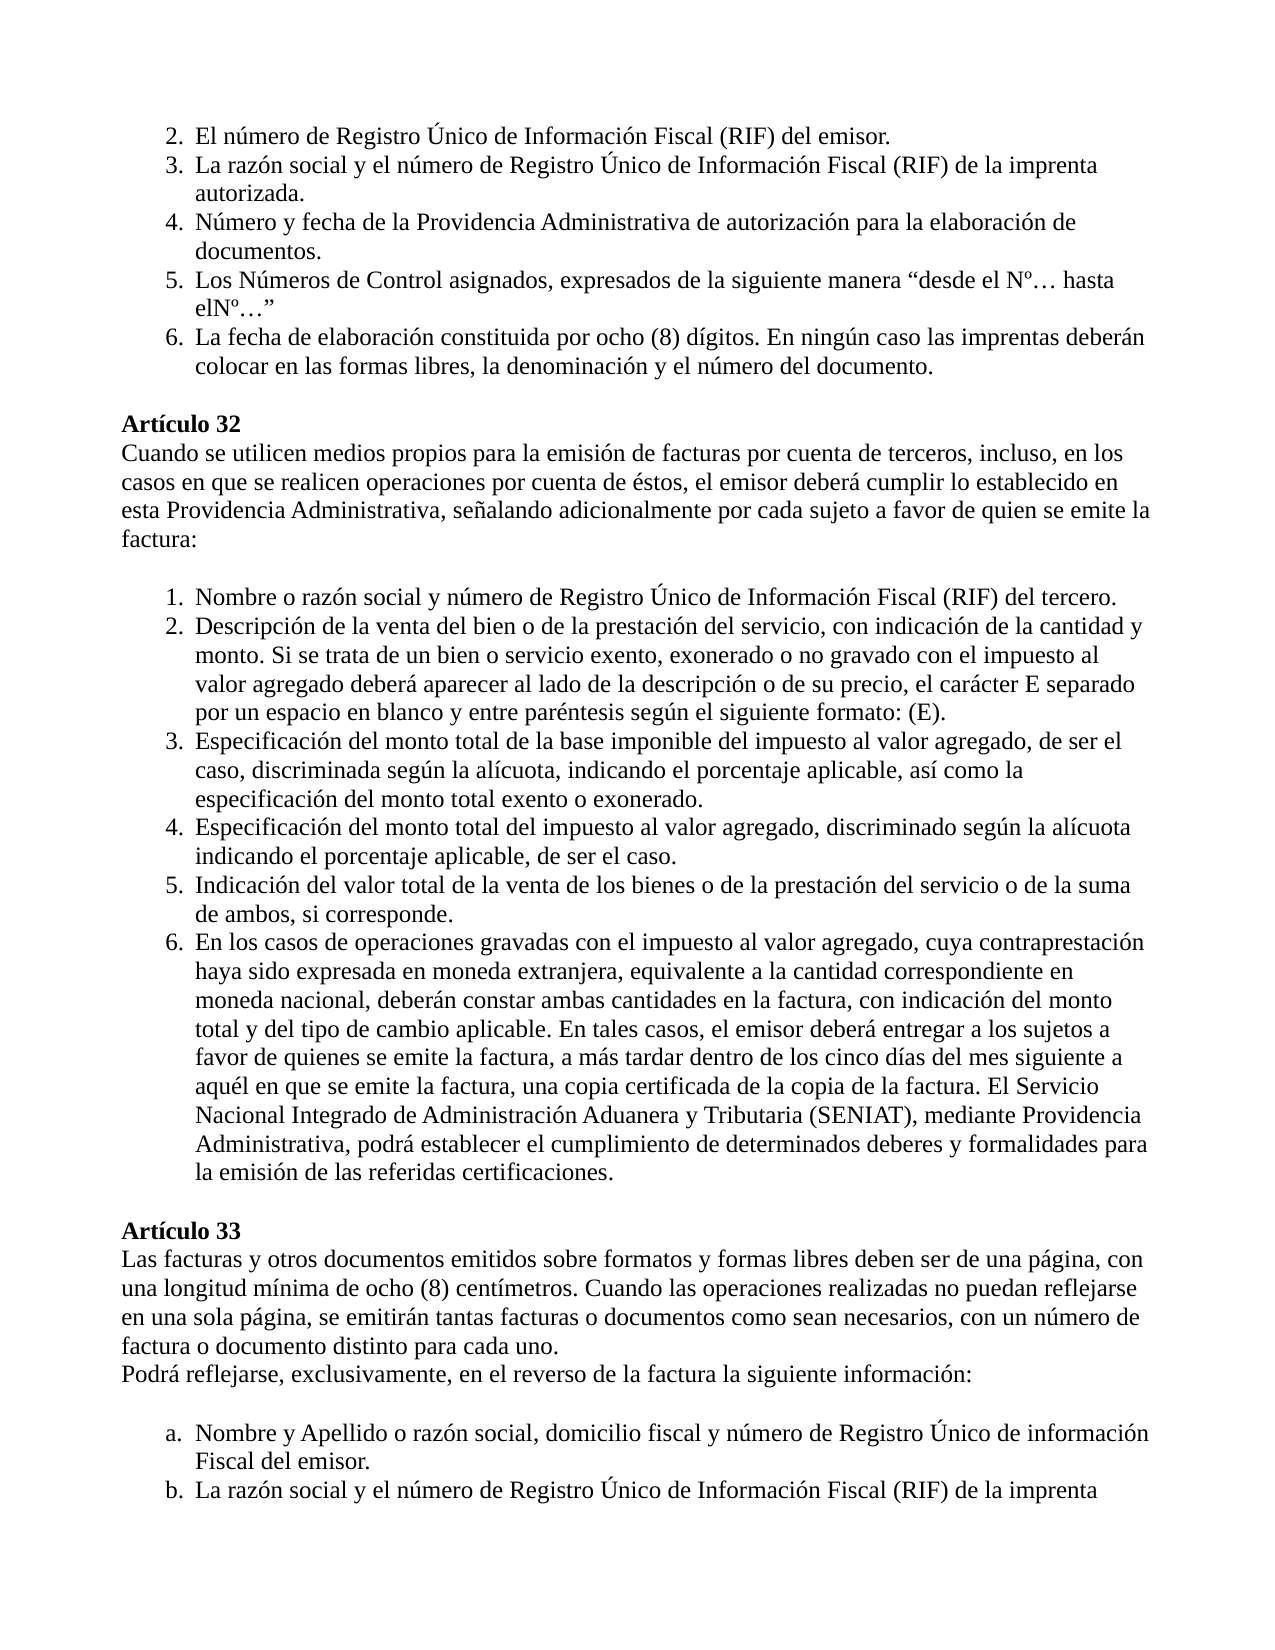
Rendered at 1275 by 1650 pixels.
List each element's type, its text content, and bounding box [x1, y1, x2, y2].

table_cell El Superintendente del Servicio Nacional Integrado de Administración Aduanera y Tributaria(SENIAT), en ejercicio de las atribuciones establecidas en los numerales 1, 8 y 36 del artículo 4 dela Ley del Servicio Nacional Integrado de Administración Aduanera y Tributaria, y de conformidadcon lo dispuesto en los artículos 54 y 57 del Decreto con Rango Valor y Fuerza de Ley queEstablece el Impuesto al Valor Agregado, en los artículos 5, 63, 64, 65 y 66 de su ReglamentoGeneral, en el artículo 91 de la Ley de Impuesto Sobre la Renta y en el artículo 175 de suReglamento.dicta la siguiente: PROVIDENCIA ADMINISTRATIVA QUE ESTABLECE LAS NORMAS GENERALES DEEMISIÓN DE FACTURAS Y OTROS DOCUMENTOS Capítulo I Disposiciones Generales Artículo 1 La presente Providencia Administrativa, tiene por objeto establecer las normas que rigen la emisión de facturas, órdenes de entrega o guías de despacho, notas de débito, notas de crédito, y los certificados de débito fiscal exonerado, de conformidad con la normativa que regula la tributación nacional atribuida al Servicio Nacional Integrado de Administración Aduanera y Tributaria(SENIAT). Artículo 2 El régimen previsto la presente Providencia Administrativa será aplicable a: Las personas jurídicas y las entidades económicas sin personalidad jurídica. Las personas naturales cuyos ingresos anuales sean superiores a un mil quinientas unidades tributarias (1.500 U.T.). Las personas naturales cuyos ingresos anuales sean iguales o inferiores a un mil quinientas unidades tributarias (1.500 U.T.), que sean contribuyentes ordinarios del impuesto al valor agregado. Las personas naturales cuyos ingresos anuales sean iguales o inferiores a un mil quinientas unidades tributarias (1.500 U.T.), que no sean contribuyentes ordinarios del impuesto al valor agregado, únicamente cuando emitan facturas que deban ser empleadas como prueba del desembolso por el adquirente del bien o el receptor del servicio, conforme a lo previsto en la Ley de Impuesto sobre la Renta. El resto de las facturas emitidas por las personas a las que hace referencia este numeral, deberán emitirse conforme a lo dispuesto en esta Providencia Administrativa o cumpliendo lo establecido en la Providencia Administrativa Nº 1.677, publicada en la Gaceta Oficial de la República Bolivariana de Venezuela Nº 37.661 del 31 de marzo del 2.003. Artículo 3 Están excluidas de la aplicación de esta Providencia Administrativa las siguientes operaciones: Las ventas de bienes inmuebles. Las importaciones no definitivas de bienes muebles. Las operaciones y servicios en general realizados por los bancos, institutos de créditos o empresas regidas por el Decreto Nº 6.287 con Rango, Valor y Fuerza de Ley de Reforma Parcial de la Ley General de Bancos y Otras Instituciones Financieras, incluidas las empresas de arrendamiento financiero y los fondos del mercado monetario; así como las realizadas por las instituciones bancarias de crédito o financieras regidas por leyes especiales, las instituciones y fondos de ahorro, los fondos de pensión, los fondos de retiro y previsión social y las entidades de ahorro y préstamo; con excepción de las operaciones de arrendamiento financiero o leasing en los términos establecidos en el parágrafo primero del artículo 5 del Decreto con Rango, Valor y Fuerza de Ley que Establece el Impuesto al Valor Agregado, las cuales deberán cumplir las disposiciones establecidas en esta Providencia Administrativa. Las operaciones realizadas por las bolsas de valores y las bolsas agrícolas, así como la comisión que los puestos de bolsas agrícolas cobren a sus clientes por el servicio prestado por la compra de productos y títulos de origen o destino agropecuario. Los servicios prestados bajo relación de dependencia de conformidad con la Ley Orgánica del Trabajo. Las actividades y operaciones realizadas por los entes creados por el Ejecutivo Nacional de conformidad con lo dispuesto en el Código Orgánico Tributario, con el objeto de asegurar la administración eficiente de los tributos de su competencia; así como las realizadas por los entes creados por los Estados o Municipios para los mismos fines. Los servicios de transporte público nacional de personas por vía terrestre. Los servicios médico-asistenciales y odontológicos, de cirugía y hospitalización, prestados por entes públicos. Las actividades realizadas por los parques nacionales, zoológicos, museos, centros culturales e instituciones similares, cuando se trate de entes sin fines de lucro exentos de impuesto sobre la renta. Los servicios educativos prestados por entes públicos. Los servicios de hospedaje, alimentación y sus accesorios, a estudiantes, ancianos, personas con discapacidad, excepcionales o enfermas, cuando sean prestados dentro de una institución destinada exclusivamente a servir a estos usuarios, siempre que esté exenta del impuesto sobre la renta. El Servicio Nacional Integrado de Administración Aduanera y Tributaria (SENIAT), dentro del plazo de dos (2) años contado a partir de la entrada en vigencia de esta Providencia Administrativa, deberá dictar las normas especiales de emisión de facturas y demás documentos que serán aplicables para las operaciones y servicios mencionados en los numerales 1, 3 y 4 del presente artículo. Artículo 4 El Servicio Nacional Integrado de Administración Aduanera y Tributaria (SENIAT), mediante Providencia Administrativa de carácter general, podrá autorizar la sustitución de las facturas y otros documentos o simplificar los requisitos exigidos para su emisión, tomando en consideración las características de los emisores y de las operaciones que se realicen. Artículo 5 El Servicio Nacional Integrado de Administración Aduanera y Tributaria (SENIAT), mediante Providencia Administrativa de carácter general, establecerá las normas para regular las imprentas autorizadas, las máquinas fiscales y, en general, la elaboración de las facturas y otros documentos. Capítulo II De los Medios de Emisión Artículo 6 Los sujetos regidos por esta Providencia Administrativa, deben emitir las facturas, las notas de débito y de crédito a través de los siguientes medios: Sobre formatos elaborados por imprentas autorizadas por el Servicio Nacional Integrado de Administración Aduanera y Tributaria (SENIAT). Sobre formas libres elaboradas por imprentas autorizadas por el Servicio Nacional Integrado de Administración Aduanera y Tributaria (SENIAT). En ningún caso, las facturas y otros documentos podrán emitirse manualmente sobre formas libres. Mediante Máquinas Fiscales. La adopción de cualquiera de los medios establecidos en este artículo queda a la libre elección de los contribuyentes, salvo lo previsto en el Artículo 8 de esta Providencia Administrativa. Los sujetos pasivos que no estén obligados al uso de máquinas fiscales, podrán utilizar simultáneamente más de un medio de emisión de facturas y otros documentos. Artículo 7 A los fines de lo previsto en esta Providencia Administrativa se entiende por: Formato elaborado por imprentas autorizadas: medio de emisión que debe contener desde la imprenta los datos y campos señalados en el Artículo 30 de esta Providencia Administrativa. Forma libre elaborada por imprentas autorizadas: medio de emisión que debe contener desde la imprenta los datos señalados en el Artículo 31 de esta Providencia Administrativa. Sistemas computarizados o automatizados para la emisión de facturas y otros documentos: herramienta tecnológica informática que permite imprimir la información correspondiente a las operaciones realizadas por los contribuyentes, sobre los formatos o formas libres elaborados por las imprentas autorizadas. Artículo 8 Los contribuyentes ordinarios del impuesto al valor agregado, los sujetos que realicen operaciones en Almacenes Libres de Impuestos (Duty Free Shops); y los sujetos que no califiquen como contribuyentes ordinarios del impuesto al valor agregado, deben utilizar exclusivamente Máquinas Fiscales para la emisión de facturas, cuando concurran las siguientes circunstancias: Obtengan ingresos brutos anuales superiores a un mil quinientas unidades tributarias (1.500U.T.). Realicen mayor número de operaciones de ventas o prestaciones de servicios con sujetos que no utilicen la factura como prueba del desembolso o del crédito fiscal según corresponda. Desarrollen conjunta o separadamente alguna de las actividades que se indican a continuación: Venta de alimentos, bebidas, cigarrillos y demás manufacturas de tabaco, golosinas, confiterías, bombonerías y otros similares. Venta de productos de limpieza de uso doméstico e industrial. Ventas de partes, piezas, accesorios, lubricantes, refrigerantes y productos de limpieza de vehículos automotores, así como el servicio de mantenimiento y reparación de vehículos automotores, siempre que estas operaciones se efectúen independientemente de la venta de los vehículos. A los efectos de este numeral se entenderá por vehículo automotor cualquier medio de transporte de tracción mecánica. Venta de materiales de construcción, artículos de ferretería, herramientas, equipos y materiales de fontanería, plomería y repuestos, partes y piezas de aire acondicionado, así como la venta de pinturas, barnices y lacas, vidrios y objetos de vidrio, vidrios y el servicio de instalación, cuando corresponda Venta de artículos de perfumería, cosméticos y de tocador. Venta de relojes y artículos de joyería, así como su reparación y servicio técnico. Venta de juguetes para niños y adultos, muñecos que representan personas o criaturas, modelos a escalas, sus accesorios, así como la venta o alquiler de películas y juegos. Venta de artículos de cuero, textiles, calzados, prendas de vestir, accesorios para prendas de vestir, artículos deportivos, maletas, bolsos de manos, accesorios de viaje y artículos similares, y sus servicios de reparación. Venta de flores, plantas, semillas, abonos, así como los servicios de floristería. Servicio de comida y bebidas para su consumo dentro o fuera de establecimiento tales como: restaurantes, bares, cantinas, panaderías, cafés o similares; incluyendo los servicios de comidas y bebidas a domicilio. Venta de productos farmacéuticos, medicinales, nutricionales, ortopédicos, lentes y sus accesorios. Venta de equipos de computación, sus partes, piezas, accesorios y consumibles, así como la venta de equipos de impresión y fotocopiado, sus partes, piezas y accesorios. Servicios de belleza, estética y acondicionamiento físico, tales como peluquerías, barberías, gimnasios, centro de masajes corporales y servicios conexos. Servicio de lavado y pulitura de vehículos automotores. Servicio de estacionamiento de vehículos automotores. Servicio de fotocopiado, impresión, encuadernación y revelado fotográfico. Servicios de alojamiento y hospedaje, prestados en hoteles, moteles, posadas y casa de huéspedes. Servicios de alquiler de cajas de correo o apartados postales (P.O. BOX). Venta de electrodomésticos o sus accesorios y repuestos. Ventas de libros, papelerías y artículos de oficina. Venta de muebles para el hogar y oficinas. Los sujetos pasivos dedicados a las actividades económicas previstas en el literal j del numeral 3 del presente artículo, deben emplear como medio de facturación obligatoria máquinas fiscales, independientemente que hayan obtenido o no la cantidad de ingresos establecidos en el numeral 1de este artículo. El Servicio Nacional Integrado de Administración Aduanera y Tributaria (SENIAT), mediante Providencia Administrativa de carácter general, podrá incluir o excluir determinadas actividades, alos fines de la aplicación, del presente artículo. A los fines del cálculo de los ingresos brutos y del número de operaciones a que se refieren los numerales 1 y 2 de este artículo, se deben considerar las operaciones realizadas durante el año calendario inmediato anterior al que esté en curso. Una vez nacida la obligación de utilizar máquinas fiscales, el sujeto no podrá utilizar otro medio de facturación, salvo en los casos previstos en el Artículo 11 de esta Providencia Administrativa. Artículo 9 Los sujetos regidos por esta Providencia Administrativa, deben emitir las órdenes de entrega o guías de despacho únicamente mediante los medios previstos en los numerales 1 y 2 del artículo 6, salvo que sean elaboradas por entes públicos nacionales, en los términos y condiciones que establezca la normativa aplicable. En los casos en que se utilicen Máquinas Fiscales como medio de facturación, las órdenes de entrega o guías de despacho deben emitirse sobre formatos elaborados por imprentas autorizadas. Artículo 10 Cuando los sistemas computarizados o automatizados para la emisión de facturas y otros documentos, se encuentren inoperantes o averiados, los documentos deberán emitirse sobre formatos elaborados por imprentas autorizadas, con el número del documento precedido de la palabra “serie”, seguida de caracteres que la identifiquen y diferencien. En estos casos, los emisores deben mantener permanentemente en el establecimiento los referidos formatos, a los fines de dar cumplimiento a lo establecido en este artículo. Artículo 11 Los usuarios obligados a utilizar Máquinas Fiscales conforme a lo establecido en el Artículo 8 de esta Providencia Administrativa, no pueden emplear simultáneamente otro medio para emitir facturas y notas de débito o de crédito, salvo cuando ocurra alguna de las situaciones que se enumeran a continuación, en cuyo caso deberán emitir dichos documentos sobre formatos elaborados por imprentas autorizadas: La Máquina Fiscal empleada no sea capaz de imprimir el nombre o razón social y el número de Registro Único de Información Fiscal (RIF) del adquirente o receptor de los bienes o servicios, cuando las operaciones se realicen entre contribuyentes ordinarios del impuesto al valor agregado o cuando las operaciones se realicen por sujetos que no califiquen como contribuyentes ordinarios del impuesto al valor agregado y se requiera el documento como prueba del desembolso, con forme a lo previsto en la Ley de Impuesto sobre la Renta. En este caso, si la factura de la Máquina Fiscal fue emitida, la misma debe anexarse a la copia de la factura emitida sobre formatos elaborados por imprentas autorizadas. La Máquina Fiscal se encuentre inoperante o averiada. La Máquina Fiscal no pueda emitir notas de débito y notas de crédito. El usuario realice operaciones por cuenta de terceros. El usuario realice operaciones de exportación. El usuario realice operaciones de ventas fuera del establecimiento a través de ruteros, vendedores a domicilio, representantes y otros similares a los aquí señalados. El usuario realice operaciones en donde debe emitir más de una copia de la factura, por exigencias de normas legales o reglamentarias, así como por solicitud de los órganos y entes públicos. Los usuarios de Máquinas Fiscales deben mantener permanentemente en el establecimiento los formatos elaborados por imprentas autorizadas, a los fines de dar cumplimiento a lo establecido en este artículo. Artículo 12 El Servicio Nacional Integrado de Administración Aduanera y Tributaria (SENIAT), mediante Providencia Administrativa de carácter general, podrá autorizar el uso de medios distintos a los previstos en el Artículo 6 de esta Providencia Administrativa, para la emisión de facturas y otros documentos. Capítulo III De los Documentos Sección I De las facturas Artículo 13 Las facturas emitidas sobre formatos o formas libres, por los contribuyentes ordinarios del impuesto al valor agregado, deben cumplir los siguientes requisitos: Contener la denominación de “Factura”. Numeración consecutiva y única. Número de Control preimpreso. Total de los Números de Control asignados, expresado de la siguiente manera “desde el Nº... hasta el Nº...”. Nombre y Apellido o razón social, domicilio fiscal y número de Registro Único de Información Fiscal (RIF) del emisor. Fecha de emisión constituida por ocho (8) dígitos. Nombre y Apellido o razón social y número de Registro Único de Información Fiscal (RIF), del adquirente del bien o receptor del servicio. Podrá prescindirse del número de Registro Único de Información Fiscal (RIF), cuando se trate de personas naturales que no requieran la factura a efectos tributarios, en cuyo caso deberá expresarse, como mínimo, el número de cédula de identidad o pasaporte, del adquirente o receptor. Descripción de la venta del bien o de la prestación del servicio, con indicación de la cantidad y monto. Podrá omitirse la cantidad en aquellas prestaciones de servicio que por sus característicasésta no pueda expresarse. Si se trata de un bien o servicio exento, exonerado o no gravado con elimpuesto al valor agregado, deberá aparecer al lado de la descripción o de su precio, el carácter E separado por un espacio en blanco y entre paréntesis según el siguiente formato: (E). En los casos que se carguen o cobren conceptos en adición al precio o remuneración convenidos o se realicen descuentos, bonificaciones, anulaciones y cualquier otro ajuste al precio, deberá indicarse la descripción y valor de los mismos. Especificación del monto total de la base imponible del impuesto al valor agregado, discriminada según la alícuota, indicando el porcentaje aplicable, así como la especificación del monto total exento o exonerado. Especificación del monto total del impuesto al valor agregado, discriminado según la alícuota indicando el porcentaje aplicable. Indicación del valor total de la venta de los bienes o de la prestación del servicio o de la suma de ambos, si corresponde. Contener la frase “sin derecho a crédito fiscal”, cuando se trate de las copias de las facturas. En los casos de operaciones gravadas con el impuesto al valor agregado, cuya contraprestación haya sido expresada en moneda extranjera, equivalente a la cantidad correspondiente en moneda nacional, deberán constar ambas cantidades en la factura, con indicación del monto total y del tipo de cambio aplicable. Razón social y el número de Registro Único de Información Fiscal (RIF), de la imprenta autorizada, así como la nomenclatura y fecha de la Providencia Administrativa de autorización. Fecha de elaboración de los formatos o formas libres por la imprenta autorizada, constituida por ocho (8) dígitos. Artículo 14 Las facturas emitidas mediante Máquinas Fiscales, por los contribuyentes ordinarios del impuesto al valor agregado, deben contener la siguiente información: La denominación “Factura”. Nombre y Apellido o razón social, número de Registro Único de Información Fiscal (RIF) y domicilio fiscal del emisor. Número consecutivo y único. La hora y fecha de emisión. Descripción, cantidad y monto del bien o servicio. Podrá omitirse la cantidad en las prestaciones de servicio que por sus características no puedan expresarse. En los casos en que las características técnicas de la Máquina Fiscal limiten la impresión de la descripción específica del bien o servicio, deben identificarse los mismos genéricamente. Si se tratare de productos o servicios exentos o exonerados o no sujetos del impuesto al valor agregado, debe aparecer junto con de la descripción de los mismos o de su precio, el carácter E separado por un espacio en blanco y entre paréntesis según el siguiente formato: (E). La descripción del bien o servicio debe estar separada, al menos, por un caracter en blanco de su precio. En caso de que la longitud de la descripción supere una línea el texto puede continuar en las líneas siguientes imprimiéndose el correspondiente precio en la última línea ocupada. En los casos que se carguen o cobren conceptos en adición al precio o remuneración convenidos o se realicen descuentos, bonificaciones, anulaciones y cualquier otro ajuste al precio, deberá indicarse la descripción y valor de los mismos. Especificación del monto total de la base imponible del impuesto al valor agregado, discriminada según la alícuota, indicando el porcentaje aplicable, así como la especificación del monto total exento o exonerado. Especificación del monto total del impuesto al valor agregado, discriminado según la alícuota indicando el porcentaje aplicable. En los casos de operaciones gravadas con el impuesto al valor agregado, cuya contraprestación haya sido expresada en moneda extranjera, equivalente a la cantidad correspondiente en moneda nacional, deben constar ambas cantidades en la factura, con indicación del monto total y del tipo de cambio aplicable. Indicación del valor total de la venta de los bienes o de la prestación del servicio o de la suma de ambos, si corresponde, precedido de la palabra “TOTAL” y, al menos, un espacio en blanco. Logotipo Fiscal seguido del Número de Registro de la Máquina Fiscal, los cuales deben aparecer en ese orden al final de la factura, en una misma línea, con al menos tres (3) espacios de separación. Las facturas emitidas mediante Máquinas Fiscales darán derecho a crédito fiscal o al desembolso, cuando, además de cumplir con todos los requisitos establecidos en este artículo, la misma imprima el nombre o razón social y el número de Registro Único de Información Fiscal (RIF) del adquirente o receptor de los bienes o servicios en la propia factura. Artículo 15 Las facturas emitidas sobre formatos o formas libres, por los sujetos que no califiquen como contribuyentes ordinarios del impuesto al valor agregado, deben contener la siguiente información: La denominación “Factura”. Numeración consecutiva y única. Número de control preimpreso. Total de los números de control asignados, expresado de la siguiente manera “desde el Nº... hasta el Nº...”. Nombre y Apellido o razón social, domicilio fiscal y número de Registro Único de Información Fiscal (RIF) del emisor. La expresión “Contribuyente Formal” o “no sujeto al impuesto al valor agregado”, de ser el caso. Fecha de emisión, constituida por ocho (8) dígitos. Nombre y Apellido o razón social y el número de Registro Único de Información Fiscal (RIF) del adquirente del bien o receptor del servicio. Podrá prescindirse del número de Registro Único de Información Fiscal (RIF) cuando se trate de personas naturales que no requieran la factura a efectos tributarios, en cuyo caso deberá expresarse, como mínimo, el número de cédula de identidad o pasaporte del adquirente o receptor. Descripción de la venta del bien o de la prestación del servicio, con indicación de la cantidad y monto. En los casos que se carguen o cobren conceptos en adición al precio o remuneración convenidos o se realicen descuentos, bonificaciones, anulaciones y cualquier otro ajuste al precio, deberá indicarse la descripción y valor de los mismos. En los casos de operaciones cuya contraprestación haya sido expresada en moneda extranjera, equivalente a la cantidad correspondiente en moneda nacional, deberán constar ambas cantidades en la factura, con indicación del monto total y del tipo de cambio aplicable. Indicación del valor total de la venta o la prestación del servicio, o de la suma de ambos, si corresponde. Razón social y el número de Registro Único de Información Fiscal (RIF) de la imprenta autorizada, así como la nomenclatura y fecha de la Providencia Administrativa de autorización. Fecha de elaboración de los formatos libres por la imprenta autorizada, constituida por ocho (8) dígitos. Artículo 16 Las facturas emitidas mediante Máquinas Fiscales, por los sujetos que no califiquen como contribuyentes ordinarios del impuesto al valor agregado, deben contener la siguiente información: La denominación “Factura”. Nombre y Apellido o razón social, número de Registro Único de Información Fiscal (RIF) y domicilio fiscal del emisor. La expresión “contribuyente formal” o “no sujeto al impuesto al valor agregado”, según sea el caso. Número consecutivo y único. La hora y fecha de emisión. Descripción, cantidad y monto del bien o servicio. Podrá omitirse la cantidad en las prestaciones de servicio que por sus características no puedan expresarse. En los casos en que las características técnicas de la máquina fiscal limiten la impresión de la descripción específica del bien o servicio, deben identificarse los mismos genéricamente. La descripción del bien o servicio debe estar separada, al menos, por un caracter en blanco de su precio. En caso de que la longitud de la descripción supere una línea, el texto podrá continuar en las líneas siguientes imprimiéndose el correspondiente precio en la última línea ocupada. En los casos que se carguen o cobren conceptos en adición al precio o remuneración convenidos o se realicen descuentos, bonificaciones, anulaciones y cualquier otro ajuste al precio, deberá indicarse la descripción y valor de los mismos. En los casos de operaciones cuya contraprestación haya sido expresada en moneda extranjera, equivalente a la cantidad correspondiente en moneda nacional, deberán constar ambas cantidades en la factura, con indicación del monto total y del tipo de cambio aplicable. Indicación del valor total de la venta de los bienes o de la prestación del servicio o de la suma de ambos, si corresponde, precedido de la palabra “TOTAL” y, al menos, un espacio en blanco. Logotipo Fiscal seguido del Número de Registro de la Máquina Fiscal, los cuales deberán aparecer en ese orden al final de la factura en una misma línea, con al menos tres (3) espacios de separación. En estos casos, las facturas emitidas mediante Máquinas Fiscales darán derecho al desembolso, cuando, además de cumplir con todos los requisitos establecidos en este artículo, la Máquina Fiscal sea capaz de imprimir el nombre o razón social y el número de Registro Único de Información Fiscal (RIF) del adquirente o receptor de los bienes o servicios. Artículo 17 Las facturas que se emitan a los fines de documentar las operaciones de exportación, deben cumplir los siguientes requisitos: Contener la denominación “Factura”. Numeración consecutiva y única. Número de Control preimpreso. Total de los Números de Control asignados, expresado de la siguiente manera “desde el Nº...hasta el Nº...”. Nombre y Apellido o razón social, domicilio fiscal y número de Registro Único de Información Fiscal (RIF) del emisor. Fecha de emisión, constituida por ocho (8) dígitos. Nombre y Apellido o razón social del adquirente del bien o receptor del servicio. Descripción de la venta del bien o de la prestación del servicio, con indicación de la cantidad y del monto. En los casos que se carguen o cobren conceptos en adición al precio o remuneración convenidos o se realicen descuentos, bonificaciones, anulaciones y cualquier otro ajuste al precio, deberá indicarse la descripción y valor de los mismos. Especificación del monto total de la base imponible, la alícuota aplicable y el valor total de la exportación, expresado en moneda extranjera y su equivalente en moneda nacional, con indicación del tipo de cambio. Razón social y el número de Registro Único de Información Fiscal (RIF), de la imprenta autorizada, y nomenclatura y fecha de la Providencia Administrativa de autorización. Fecha de elaboración de los formatos o formas libres por la imprenta autorizada, constituida por ocho (8) dígitos. Artículo 18 Las facturas emitidas en el extranjero por personas no residentes en el país, que estén destinadas a ser empleadas como prueba del desembolso a los fines del impuesto sobre la renta, están sujetas a las disposiciones legales del país respectivo, debiendo constar en ellas, como mínimo: Nombre completo o razón social y domicilio del prestador del servicio o del vendedor de los bienes. Descripción de la venta del bien o de la prestación del servicio y precio. Si el precio hace referencia a varios bienes o servicios iguales, se deberá indicar la cantidad. Fecha de emisión y monto total de la operación. Nombre completo o razón social y número de Registro Único de Información Fiscal (RIF), del adquirente del bien o receptor del servicio. En los casos de importación de bienes se sujetarán a lo establecido en la legislación aduanera. En todo caso, el contribuyente está en la obligación de presentar, a requerimiento de la Administración Tributaria, una traducción al castellano de las facturas. Artículo 19 Los emisores de facturas sobre formas libres elaboradas por imprentas autorizadas, o a través de máquinas fiscales, pueden contar con dispositivos de lectura de códigos de barra u otros mecanismos electrónicos que faciliten la captura de los datos relativos a la identificación del adquirente del bien o receptor del servicio. Sección II De las órdenes de entrega o guías de despacho Artículo 20 Las órdenes de entrega o guías de despacho deben emitirse únicamente para amparar el traslado de bienes muebles que no representen ventas. En los casos en que la Ley que establece el Impuesto al Valor Agregado disponga la posibilidad de amparar operaciones de ventas mediante órdenes de entrega o guías de despacho, la respectiva factura deberá emitirse dentro del mismo período de imposición, haciendo referencia a la orden de entrega o guía de despacho que soportó la entrega de bienes, excepto para las facturas impresas a través de máquinas fiscales. Artículo 21 El original y las copias de las órdenes de entregas o guías de despacho que se emitan, deben contener los enunciados “Orden de Entrega” o “Guía de Despacho”, los requisitos indicados en los numerales del 2, 3, 4, 5, 6, 15 y 16 del Artículo 13 de esta Providencia Administrativa y la expresión “sin derecho a crédito fiscal”. Cuando las órdenes de entrega o guías de despacho sean elaboradas por entes públicos nacionales, en los términos y condiciones que establezca la normativa aplicable, no se requerirá el cumplimiento de los requisitos previstos en los numerales 3,4, 15 y 16 del Artículo 13 de esta Providencia Administrativa. En las órdenes o guías deben detallarse los bienes que se trasladan, señalando la capacidad, peso o volumen, descripción, características y su precio. En los traslados que no representen ventas puede omitirse el precio, indicándose el motivo, tal como: reparación, traslado a depósitos, almacenes o bodegas de otros o del propio emisor contribuyente, traslado para su distribución u otras causas. Igualmente, debe indicarse el nombre y apellido o razón social y el número de Registro Único de Información Fiscal (RIF) del receptor de los bienes, o en su caso, del mismo emisor. Las órdenes de entrega o guías de despacho emitidas por los sujetos que no califiquen como contribuyentes ordinarios del impuesto al valor agregado, deben contener adicionalmente la expresión “contribuyente formal” o “no sujeto al impuesto al valor agregado”, según sea el caso. Sección III De las notas de débito y de crédito Artículo 22 Las notas de débito o de crédito deben emitirse en el caso de ventas de bienes o prestaciones deservicios que quedaren sin efecto parcial o totalmente u originaren un ajuste, por cualquier causa, y por las cuales se otorgaron facturas. El original y las copias de las notas de débito y de crédito, deben contener el enunciado: “Nota de Débito” o “Nota de Crédito”. Artículo 23 Las notas de débito y de crédito emitidas a través de los medios señalados en los numerales 1 y 2del Artículo 6 de esta Providencia Administrativa, deben cumplir con los requisitos previstos en el Artículo 13 o en el Artículo 15 de esta Providencia Administrativa, según sea el caso, con excepción de lo establecido en el numeral 1 de los referidos artículos. Igualmente, deben hacer referencia a la fecha, número y monto de la factura que soportó la operación. Artículo 24 Las notas de débito y de crédito emitidas a través de Máquinas Fiscales deben tener una numeración consecutiva y única y contener los requisitos señalados en el Artículo 14 o en el Artículo 16 de esta Providencia Administrativa, según sea el caso, con excepción de lo establecido en el numeral 1 de los referidos artículos. Igualmente, deben contener: Nombre y apellido o razón social y número de Registro Único de Información Fiscal (RIF) o cédula de identidad del comprador. Número y fecha de factura que soportó la operación. Número de Registro de la Máquina Fiscal a través de la cual se emitió la factura que soportó la operación. Número de control de la factura que soportó la operación, si ésta fue emitida sobre un formato o una forma libre. Sección IV De las Certificaciones de Débitos Fiscales Exonerados Artículo 25 Las certificaciones de Débito Fiscal Exonerado, deben emitirse únicamente, en los casos que así lo establezca el respectivo Decreto de Exoneración, sobre formatos o formas libres elaboradas por imprentas autorizadas, debiendo cumplir con los siguientes requisitos: Contener la denominación “Certificación de Débito Fiscal Exonerado” Numeración consecutiva y única. Número de control preimpreso. Total de los Números de Control, expresado de la siguiente manera “desde el Nº... hasta elNº...”. Nombre y Apellido o razón social, domicilio fiscal y número de Registro Único de Información Fiscal (RIF) del emisor. Fecha de emisión, constituida por ocho (8) dígitos. Nombre y Apellido o razón social y Número de Registro único de Información Fiscal (RIF) del Proveedor. Números, Fechas y Números de Control de las Facturas, Notas de Crédito y Notas de Débito, recibidas. Monto Total del Impuesto al Valor Agregado. Razón social y número de Registro Único de Información Fiscal (RIF), de la imprenta autorizada, así como la nomenclatura y fecha de la Providencia Administrativa de autorización. Fecha de elaboración del documento por la imprenta autorizada, constituida por ocho (8)dígitos. Incorporar los mecanismos de seguridad indicados por el emisor del certificado, que permitan verificar en forma fehaciente la autenticidad del documento, así como la integridad de todas sus partes esenciales. Sección V Disposiciones comunes Artículo 26 Las facturas y otros documentos emitidos conforme a lo dispuesto en el numeral 1 del Artículo 6 o numeral 6 del artículo 11 de esta Providencia Administrativa en distintas áreas de un mismo establecimiento, en más de un establecimiento o sucursal o fuera del establecimiento, deben emitirse con una numeración consecutiva y única, precedida de la palabra “serie”, seguida de caracteres que la identifiquen y diferencien unas de otras. Artículo 27 Las facturas y otros documentos emitidos conforme a lo dispuesto en el numeral 2 del Artículo 6 o numeral 6 del artículo 11 de esta Providencia Administrativa, en distintas áreas de un mismo establecimiento, en más de un establecimiento o sucursal, siempre que el emisor carezca de un sistema computarizado o automatizado de facturación centralizado, deben emitirse con una numeración consecutiva y única precedida de la palabra “serie” seguida de caracteres que la identifiquen y diferencien unas de otras. En todo caso, la palabra “serie”, los caracteres que la identifican y el número debe imprimirlo el sistema computarizado o automatizado utilizado para la emisión de facturas y otros documentos. Artículo 28 En los casos que se emitan facturas y otros documentos sobre formas libres elaboradas por imprentas autorizadas, el emisor puede fraccionar dichas formas y distribuirlas entre las distintas áreas de emisión. Artículo 29 El original y las copias de las facturas y otros documentos que se emitan a través de los medios señalados en los numerales 1 y 2 del Artículo 6 de esta Providencia Administrativa, deben poseer el mismo número de control. Artículo 30 Las imprentas autorizadas deben reflejar en los formatos que elaboren, como mínimo los siguientes datos: El número de control. La denominación y número del documento. La palabra “serie” y los caracteres que la identifiquen y diferencien, cuando corresponda. El nombre completo o razón social, domicilio fiscal y el número de Registro Único de Información Fiscal (RIF) del emisor. La razón social y el número de Registro Único de Información Fiscal (RIF) de la imprenta autorizada. Número y fecha de la Providencia Administrativa de autorización para la elaboración de documentos. Los Números de Control asignados, expresado de la siguiente manera “desde el Nº... hasta el Nº...”. La fecha de elaboración constituida por ocho (8) dígitos. Los campos o espacios que permitan agregar el resto de los datos e informaciones señalados en el Artículo 13, el Artículo 15 o el Artículo 17 de esta Providencia Administrativa, según corresponda. Artículo 31 Las imprentas autorizadas deben reflejar en las formas libres que elaboren, como mínimo, los siguientes datos: El número de control. El número de Registro Único de Información Fiscal (RIF) del emisor. La razón social y el número de Registro Único de Información Fiscal (RIF) de la imprenta autorizada. Número y fecha de la Providencia Administrativa de autorización para la elaboración de documentos. Los Números de Control asignados, expresados de la siguiente manera “desde el Nº… hasta elNº…” La fecha de elaboración constituida por ocho (8) dígitos. En ningún caso las imprentas deberán colocar en las formas libres, la denominación y el número del documento. Artículo 32 Cuando se utilicen medios propios para la emisión de facturas por cuenta de terceros, incluso, en los casos en que se realicen operaciones por cuenta de éstos, el emisor deberá cumplir lo establecido en esta Providencia Administrativa, señalando adicionalmente por cada sujeto a favor de quien se emite la factura: Nombre o razón social y número de Registro Único de Información Fiscal (RIF) del tercero. Descripción de la venta del bien o de la prestación del servicio, con indicación de la cantidad y monto. Si se trata de un bien o servicio exento, exonerado o no gravado con el impuesto al valor agregado deberá aparecer al lado de la descripción o de su precio, el carácter E separado por un espacio en blanco y entre paréntesis según el siguiente formato: (E). Especificación del monto total de la base imponible del impuesto al valor agregado, de ser el caso, discriminada según la alícuota, indicando el porcentaje aplicable, así como la especificación del monto total exento o exonerado. Especificación del monto total del impuesto al valor agregado, discriminado según la alícuota indicando el porcentaje aplicable, de ser el caso. Indicación del valor total de la venta de los bienes o de la prestación del servicio o de la suma de ambos, si corresponde. En los casos de operaciones gravadas con el impuesto al valor agregado, cuya contraprestación haya sido expresada en moneda extranjera, equivalente a la cantidad correspondiente en moneda nacional, deberán constar ambas cantidades en la factura, con indicación del monto total y del tipo de cambio aplicable. En tales casos, el emisor deberá entregar a los sujetos a favor de quienes se emite la factura, a más tardar dentro de los cinco días del mes siguiente a aquél en que se emite la factura, una copia certificada de la copia de la factura. El Servicio Nacional Integrado de Administración Aduanera y Tributaria (SENIAT), mediante Providencia Administrativa, podrá establecer el cumplimiento de determinados deberes y formalidades para la emisión de las referidas certificaciones. Artículo 33 Las facturas y otros documentos emitidos sobre formatos y formas libres deben ser de una página, con una longitud mínima de ocho (8) centímetros. Cuando las operaciones realizadas no puedan reflejarse en una sola página, se emitirán tantas facturas o documentos como sean necesarios, con un número de factura o documento distinto para cada uno. Podrá reflejarse, exclusivamente, en el reverso de la factura la siguiente información: Nombre y Apellido o razón social, domicilio fiscal y número de Registro Único de información Fiscal del emisor. La razón social y el número de Registro Único de Información Fiscal (RIF) de la imprenta autorizada. Número y fecha de la Providencia Administrativa de autorización para la elaboración de documentos otorgado a la imprenta. Los Números de Control asignados por la imprenta expresado de la siguiente manera desde el Nº... hasta el Nº...”. La fecha de elaboración del formato o la forma libre. Artículo 34 La fecha de emisión de los documentos, así como su fecha de elaboración por la imprenta, debe estructurarse con el siguiente formato: DDMMAAAA, donde DD serán los dos (2) dígitos del día, MM serán los dos (2) dígitos del mes y AAAA, serán los cuatro (4) dígitos del año. Los dígitos podrán separarse mediante caracteres en blanco o separadores entre ellos, tales como puntos, guiones y barras, entre otros. Artículo 35 Las facturas y otros documentos emitidos, sobre formatos o formas libres pueden ser diseñados según las necesidades del emisor para la realización de sus actividades, pero en todo caso deben cumplir con los requisitos exigidos en esta Providencia Administrativa. Artículo 36 Mientras no esté prescrita la obligación tributaria, los originales de las facturas y otros documentos que sean anulados, junto con su copia, deben ser conservados por el emisor a disposición del Servicio Nacional Integrado de Administración Aduanera y Tributaria (SENIAT). Artículo 37 Podrá omitirse la generación física de las respectivas copias cuando: Se emitan mensualmente cinco mil (5.000) o más documentos sobre formas libres. Sea conservada una imagen digital de cada documento original, mediante la transformación del documento físico a formato electrónico. Se registren las operaciones en el libro de venta, indicando, adicionalmente a los datos exigidos en las normas tributarias, el número de control de las formas libres utilizadas. No sea uno de los sujetos a que hace referencia el Artículo 8 de esta Providencia. Se transmitan mensualmente las operaciones efectuadas a la Administración Tributaria, según las especificaciones determinadas por ésta en su Portal Fiscal. Las imágenes digitales de los documentos deben ser conservadas en medios electrónicos o magnéticos que impidan la alteración de los datos y estén protegidas contra virus o daños que imposibiliten su visualización o reproducción, mientras no esté prescrita la obligación tributaria. Artículo 38 Cuando el emisor cambie de nombre, razón social o de domicilio y esta información se encuentre preimpresa en sus facturas y otros documentos, éstos sólo pueden ser utilizados hasta por treinta días continuos luego de producido el cambio o hasta agotar su existencia, lo que ocurra primero. Artículo 39 Las facturas y otros documentos que hubieren sido elaborados por imprentas cuya autorización sea posteriormente revocada pueden ser utilizados válidamente hasta agotar su existencia. Artículo 40 Las facturas y otros documentos que no hayan sido utilizados deben ser destruidos, previa autorización de la Gerencia Regional de Tributos Internos del domicilio fiscal del emisor o la que sea competente en virtud de su condición de sujeto pasivo especial, cuando: Se encontraren dañados de modo que resulte imposible su utilización. No puedan utilizarse por disposición del Servicio Nacional Integrado de Administración Aduanera y Tributaria (SENIAT), conforme se establezca en Providencia Administrativa de carácter general que al efecto sea dictada. Se produzcan cambios en la identificación del emisor o en su domicilio fiscal. La autorización para la destrucción de facturas y otros documentos debe solicitarse dentro de los quince días continuos después de ocurrida alguna de las causas señaladas en los numerales 1 y 2de este artículo. Para el caso regulado en el numeral 3 del presente artículo, la autorización deberá solicitarse dentro de los quince días continuos después de transcurrido el plazo establecido en el Artículo 38 de esta Providencia Administrativa. Artículo 41 Las facturas y otros documentos que se emitan no deben tener tachaduras ni enmendaduras, salvo en los casos que autorice el Servicio Nacional Integrado de Administración Aduanera y Tributaria(SENIAT), mediante Providencia Administrativa de carácter general. Artículo 42 Mientras no esté prescrita la obligación tributaria, los datos contenidos en las facturas y otros documentos deben ser legibles y permanecer sin alteraciones. Artículo 43 En los casos en que la pérdida de la factura, nota de débito o nota de crédito, obedezca a circunstancias no imputables al contribuyente receptor, tendrán el mismo valor probatorio que los originales, las certificaciones de las copias que, bajo fe de juramento, emitan los proveedores de los bienes y servicios. El Servicio Nacional Integrado de Administración Aduanera y Tributaria (SENIAT), mediante Providencia Administrativa, podrá establecer el cumplimiento de determinados deberes y formalidades para la emisión de las referidas certificaciones. La emisión de las certificaciones a las que hace referencia este artículo no menoscaba el ejercicio de las facultades de verificación, fiscalización y determinación de la Administración Tributaria. Artículo 44 Los emisores deberán solicitar por escrito, a las imprentas autorizadas la elaboración de formatos y formas libres, indicando el número de control inicial y el final, así como el número de documento inicial y el final en caso de requerir formatos. La numeración de control es consecutiva y única para cada emisor y está conformada por dos (2) campos, un identificador de dos (2) dígitos y un secuencial numérico de hasta ocho (8) dígitos. El Servicio Nacional Integrado de Administración Aduanera y Tributaria (SENIAT) publicará en su Portal Fiscal una lista de las imprentas autorizadas. Capítulo IV De los Usuarios de Máquinas Fiscales Artículo 45 El usuario de las Máquinas Fiscales debe cumplir con las siguientes obligaciones: Informar al distribuidor o al centro de servicio técnico autorizado, la desincorporación de cualquier Máquina Fiscal, sea por desuso, sustitución, agotamiento de las memorias o cualquier otra circunstancia que justifique su inutilización. Contratar exclusivamente los servicios de reparación o mantenimiento con fabricantes o sus representantes, o con los centros de servicio técnico autorizados por éstos. Conservar en el local y en buen estado el Libro de Control de Reparación y Mantenimiento. Modificar las alícuotas impositivas cuando se produzcan reformas legales de las mismas, siguiendo las instrucciones establecidas en el Manual del Usuario. Emitir el Reporte Global Diario o Reporte “Z” de las Máquinas Fiscales utilizadas, por cada día de operación. Tener en lugar visible, pantallas que muestren el precio de la venta o prestación de servicio, al momento de registrarlo. Tener por modelo de Impresora Fiscal, como mínimo, un panel de control que facilite la obtención del Reporte de Memoria Fiscal de todas las Impresoras Fiscales que posee. Conservar adecuadamente las unidades de memoria reemplazadas, de forma que posibilite la recuperación de los datos, por un plazo mínimo de cinco años, contados a partir del primero de enero del año siguiente a aquél en el cual hubieren sido removidas. Conservar en buen estado el Dispositivo de Seguridad y la Etiqueta Fiscal adheridas a la Máquina Fiscal. Emitir los Reportes de Memoria Fiscal, a solicitud del Servicio Nacional Integrado de Administración Aduanera y Tributaria (SENIAT). Guardar en orden cronológico y en buen estado los Rollos de Auditoría por un período de dos años continuos, contado a partir de la fecha de la última operación registrada en los rollos. Informar a la Gerencia Regional de Tributos Internos del Servicio Nacional Integrado de Administración Aduanera y Tributaria (SENIAT), correspondiente a su domicilio fiscal o la que sea competente en virtud de su condición de sujeto pasivo especial, de la pérdida de Máquinas Fiscales, dentro de los dos días hábiles siguientes de producida, debiendo anexar copia de la denuncia policial o judicial o denuncias de siniestros. Artículo 46 El usuario de la Máquina Fiscal no podrá bajo ninguna figura transmitir la propiedad o el uso de la misma, excepto cuando se trate de la transmisión de propiedad a un fabricante o representante autorizado para su enajenación. En estos casos, el usuario deberá conservar la memoria fiscal y de auditoría por el lapso de prescripción establecido en el Código Orgánico Tributario. Artículo 47 De comprobarse que las modificaciones o alteraciones a la Máquina Fiscal son imputables exclusivamente al usuario, ya sea a título de culpa o dolo, éste deberá sustituirla en el plazo de dos días hábiles, contados a partir de su comprobación, debiendo emitir facturas y otros documentos, sobre formatos elaborados por imprentas autorizadas, sin perjuicio de las sanciones a las que hubiere lugar. En estos casos, el usuario deberá conservar las memorias fiscales y de auditoría por el lapso de prescripción establecido en el Código Orgánico Tributario. Artículo 48 Durante la realización de sus operaciones comerciales, el usuario de la Máquina Fiscal, debe abstenerse de utilizar y tener dentro del local otro tipo de impresora no integrado a la Máquina Fiscal, para la totalización de las operaciones de ventas o prestaciones de servicio. Artículo 49 Queda expresamente prohibida a los sujetos prestadores de servicios obligados al uso de máquinas fiscales, señalados en el artículo 8 de la presente Providencia Administrativa, la emisión de cualquier otro tipo de documento distinto a facturas, que sean utilizados para informar el monto parcial o total de las operaciones efectuadas, tales como: estados de cuenta, reportes gerenciales, notas de consumo estados demostrativos y sus similares, aún cuando el medio de emisión lo permita. Disposiciones Transitorias Primera Las personas señaladas en el Artículo 2 de esta Providencia Administrativa podrán seguir emitiendo facturas y otros documentos que se hubieren elaborado conforme a lo dispuesto en la Providencia Administrativa Nº 0591 de fecha 28 de agosto de 2007, publicada en la Gaceta Oficial de la República Bolivariana de Venezuela Nº 38.776 de fecha 25 de septiembre de 2007, y en la Providencia Administrativa Nº 0257 de fecha 19 de agosto de 2008 publicada en la Gaceta Oficial de la República Bolivariana de Venezuela Nº 38.997, de fecha 19 de agosto de 2008, hasta agotar su existencia. Segunda Los sujetos pasivos obligados al uso de Máquinas Fiscales dedicados a las actividades económicas enunciadas en el numeral 3 y en el primer aparte del Artículo 8 de la presente Providencia Administrativa, no contemplados en la Providencia Administrativa Nº 0257, publicada en la Gaceta Oficial de la República Bolivariana de Venezuela Nº 38.997 de fecha 19 de agosto de2008, deben dar cumplimiento a esta obligación a partir del primer día del tercer mes calendario de su entrada en vigencia. Si el sujeto pasivo posee más de un establecimiento o sucursal podrá dar cumplimiento a esta obligación de manera progresiva, utilizando, en los locales que aún no haya instalado la Máquina Fiscal, los medio de emisión previstos en los numerales 1 y 2 del Artículo 6 de esta Providencia Administrativa. En todo caso, a partir de la fecha prevista en el encabezamiento de esta Disposición, todos los establecimientos o sucursales deberán utilizar Máquinas Fiscales Tercera Los sujetos pasivos que inicien actividades con posterioridad a la entrada en vigencia de esta Providencia Administrativa, que cumplan con lo establecido en los numerales 2 y 3 del artículo 8,están obligados a emplear, exclusivamente, máquinas fiscales como medio de emisión de facturas otros documentos, independientemente que hayan obtenido o no la cantidad de ingresos establecidos en el numeral 1 del mencionado artículo. Cuarta Las certificaciones de débito fiscal exonerado elaboradas con anterioridad a la entrada en vigencia de la presente Providencia Administrativa, podrán seguir utilizándose hasta el plazo de un (01) año, contado a partir de la publicación en la Gaceta Oficial de la República Bolivariana de Venezuela, o hasta agotarse su existencia, lo que ocurra primero. A partir de la entrada en vigencia de esta Providencia Administrativa, sólo podrá solicitarse la elaboración de certificaciones de débito fiscal exonerado a una imprenta autorizada, cumpliéndose con los requisitos establecidos en la presente Providencia Administrativa. Disposiciones Finales Primera Los documentos que se emitan en materia de Alcohol y Especies Alcohólicas, deben cumplir con las disposiciones de esta Providencia Administrativa y con lo dispuesto en el artículo 240 del Reglamento de la Ley de Impuesto Sobre Alcohol y Especies Alcohólicas, sin perjuicio de las disposiciones específicas que al efecto dicte el Servicio Nacional Integrado de Administración Aduanera y Tributaria (SENIAT). Segunda El Servicio Nacional Integrado de Administración Aduanera y Tributaria (SENIAT) dictará, mediante Providencia Administrativa de carácter general, las disposiciones que regulen la enajenación y utilización de máquinas expendedoras de bienes y servicios. Tercera Los contribuyentes y demás sujetos sometidos a las disposiciones de esta Providencia Administrativa, que no den cumplimiento a las normas en ella previstas, serán sancionados de conformidad con lo dispuesto en el Código Orgánico Tributario. Cuarta Los entes públicos nacionales no estarán obligados a cumplir las disposiciones contenidas en el Artículo 37 de esta Providencia, pudiendo éstos, en los casos que emitan más de cinco mil (5.000) facturas, obviar la generación física de sus copias. Quinta A los efectos de esta Providencia Administrativa, se entiende por Portal Fiscal la página Web htpp://www.seniat.gob.ve, o cualquiera otra que sea creada para sustituirla por el Servicio Nacional Integrado de Administración Aduanera y Tributaria (SENIAT). Sexta Quedan vigentes las disposiciones especiales de facturación establecidas en las Providencias Números 603, 0474 y 0456 de fechas 13/04/1998, 24/09/2004 y 07/07/2005, respectivamente, publicadas en las Gacetas Oficiales Números 36.435, 38.035 y 38.233 de fechas 17/04/199801/10/2004 y 21/07/2005, respectivamente. Séptima Esta Providencia Administrativa entrará en vigencia a partir de su publicación en la Gaceta Oficial de la República Bolivariana de Venezuela. Octava A partir de la publicación en Gaceta Oficial de esta Providencia Administrativa, que dará derogada la Providencia Administrativa Nº 0257 que establece las Normas Generales de Emisión de Facturas y Otros Documentos de fecha 19 de agosto de 2008, publicada en la Gaceta Oficial de la República Bolivariana de Venezuela Nº 38.997 de fecha 19 de agosto de 2008.Dado en Caracas a los días del mes de 2011. Años 201º de la Independencia, 152º de la Federación y 12º de la Revolución. Comuníquese y publíquese. JOSÉ DAVID CABELLO RONDÓN Superintendente del Servicio Nacional Integrado de Administración Aduanera y Tributaria Decreto Nº 5.851 del 01-02-2008 Gaceta Oficial Nº 38.863 del 01-02-2008 [118, 118, 1157, 1507]
